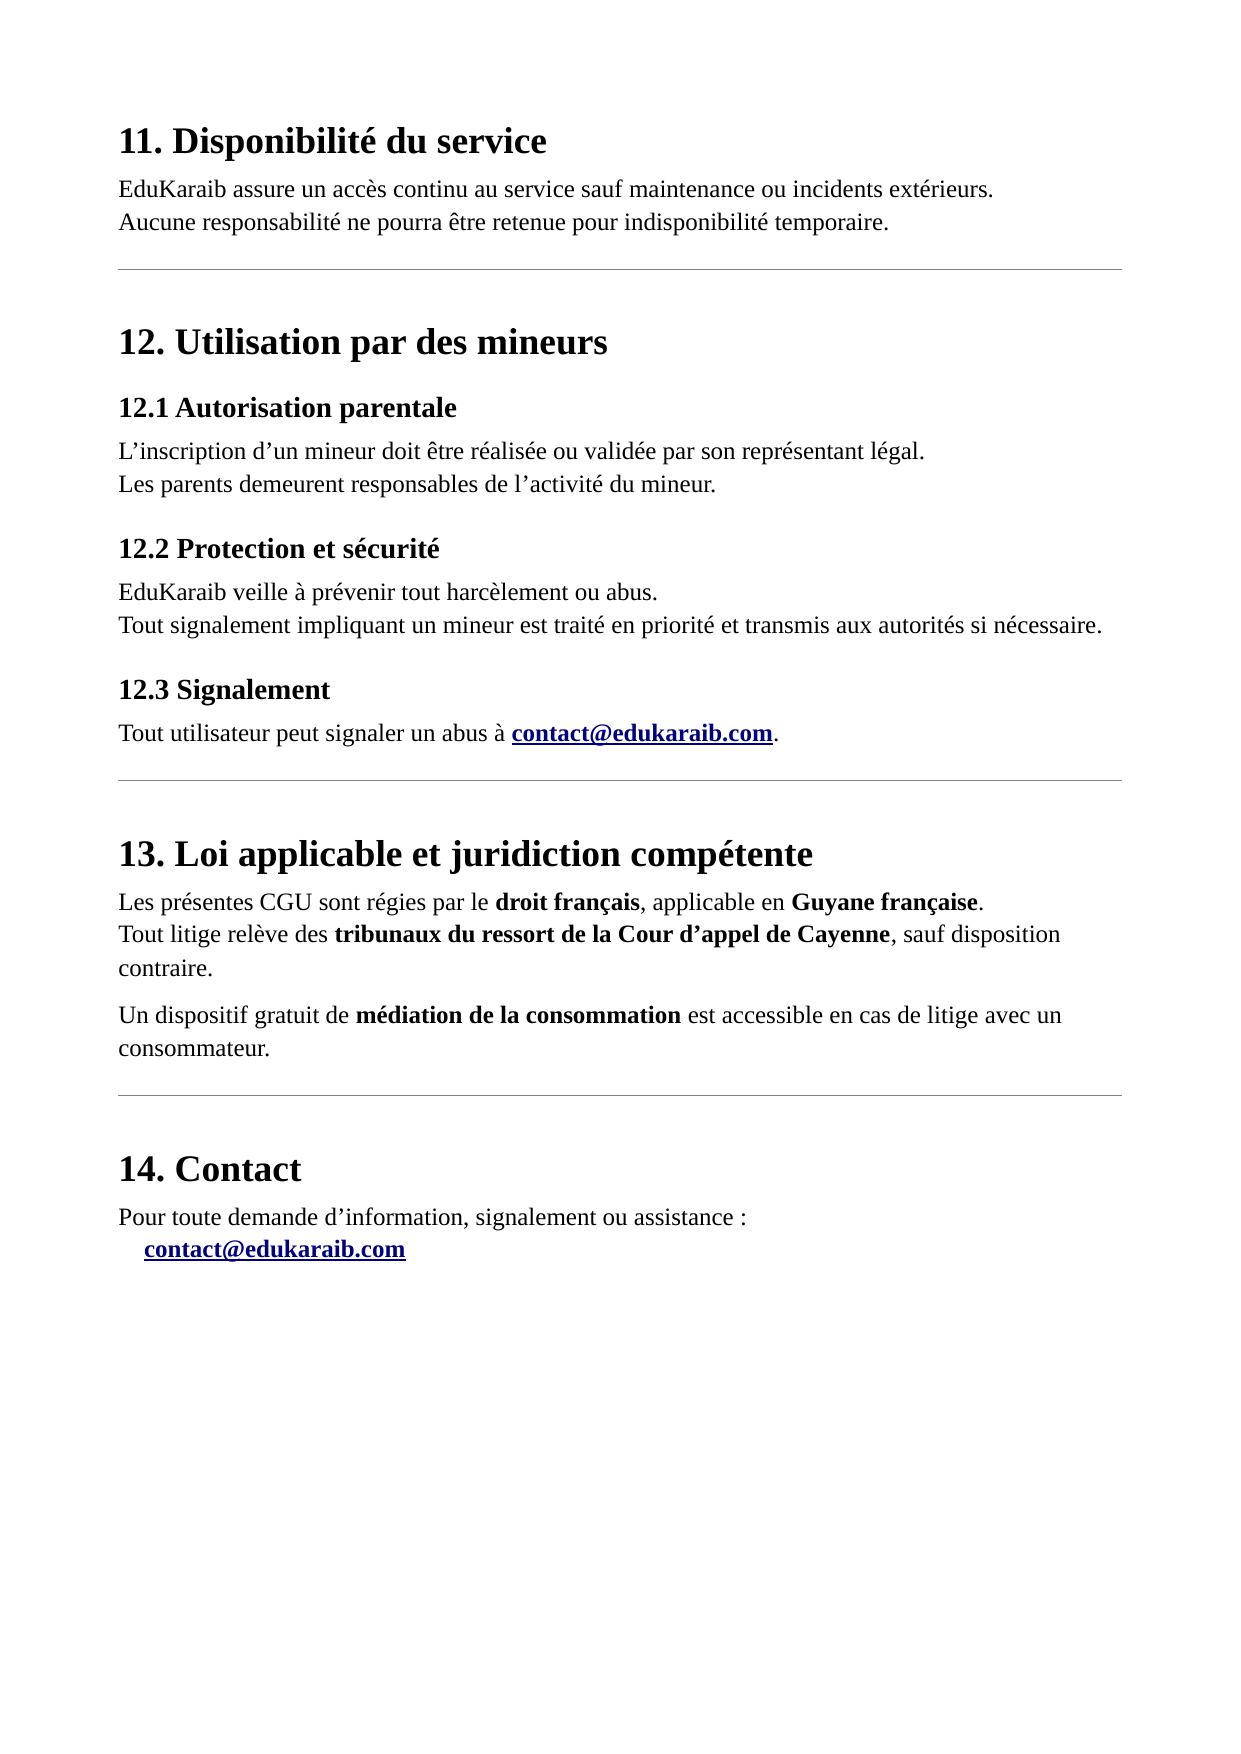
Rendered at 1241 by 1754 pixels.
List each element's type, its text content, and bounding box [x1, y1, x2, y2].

text Les présentes CGU sont régies par le droit français, applicable en Guyane française. Tout litige relève des tribunaux du ressort de la Cour d’appel de Cayenne, sauf disposition contraire. [118, 887, 1122, 981]
subtitle 12.3 Signalement [118, 672, 1122, 706]
subtitle 13. Loi applicable et juridiction compétente [118, 831, 1122, 874]
text EduKaraib veille à prévenir tout harcèlement ou abus. Tout signalement impliquant un mineur est traité en priorité et transmis aux autorités si nécessaire. [118, 577, 1122, 639]
text EduKaraib assure un accès continu au service sauf maintenance ou incidents extérieurs. Aucune responsabilité ne pourra être retenue pour indisponibilité temporaire. [118, 174, 1122, 236]
subtitle 12. Utilisation par des mineurs [118, 319, 1122, 363]
subtitle 14. Contact [118, 1146, 1122, 1189]
text L’inscription d’un mineur doit être réalisée ou validée par son représentant légal. Les parents demeurent responsables de l’activité du mineur. [118, 436, 1122, 497]
subtitle 12.1 Autorisation parentale [118, 390, 1122, 423]
subtitle 11. Disponibilité du service [118, 118, 1122, 161]
text Un dispositif gratuit de médiation de la consommation est accessible en cas de litige avec un consommateur. [118, 1000, 1122, 1062]
text Pour toute demande d’information, signalement ou assistance : 📧 contact@edukaraib.com [118, 1202, 1122, 1263]
subtitle 12.2 Protection et sécurité [118, 531, 1122, 564]
text Tout utilisateur peut signaler un abus à contact@edukaraib.com. [118, 718, 1122, 747]
